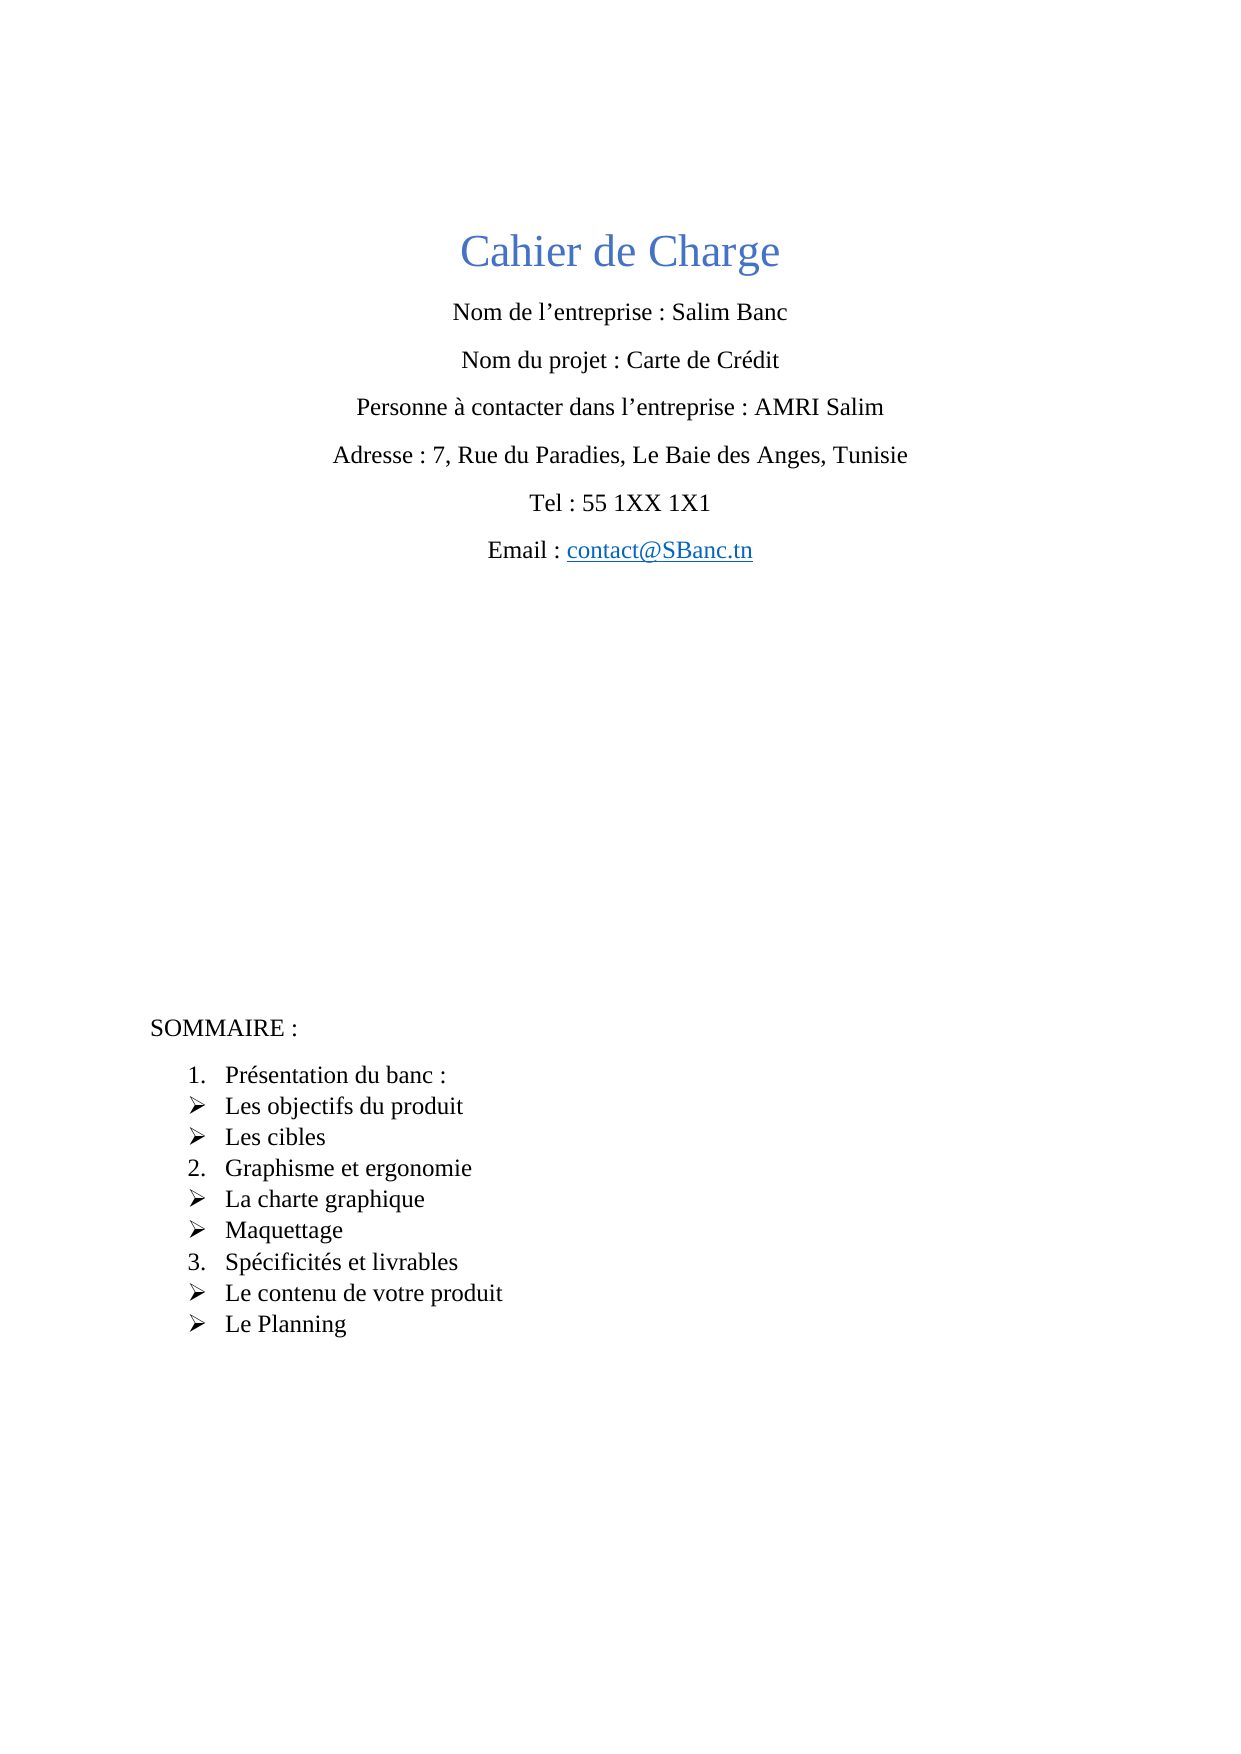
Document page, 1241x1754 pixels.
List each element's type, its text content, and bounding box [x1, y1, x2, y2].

text Email : contact@SBanc.tn [150, 536, 1090, 564]
text Tel : 55 1XX 1X1 [150, 488, 1090, 517]
list Maquettage [187, 1216, 1090, 1244]
text Adresse : 7, Rue du Paradies, Le Baie des Anges, Tunisie [150, 440, 1090, 469]
list Graphisme et ergonomie [187, 1153, 1090, 1182]
text Nom du projet : Carte de Crédit [150, 345, 1090, 373]
list La charte graphique [187, 1184, 1090, 1213]
text Personne à contacter dans l’entreprise : AMRI Salim [150, 392, 1090, 421]
list Le Planning [187, 1309, 1090, 1337]
text Nom de l’entreprise : Salim Banc [150, 297, 1090, 326]
list Les objectifs du produit [187, 1091, 1090, 1120]
text SOMMAIRE : [150, 1013, 1090, 1041]
list Le contenu de votre produit [187, 1278, 1090, 1306]
list Les cibles [187, 1122, 1090, 1151]
list Spécificités et livrables [187, 1247, 1090, 1275]
text Cahier de Charge [150, 223, 1090, 276]
list Présentation du banc : [187, 1060, 1090, 1089]
